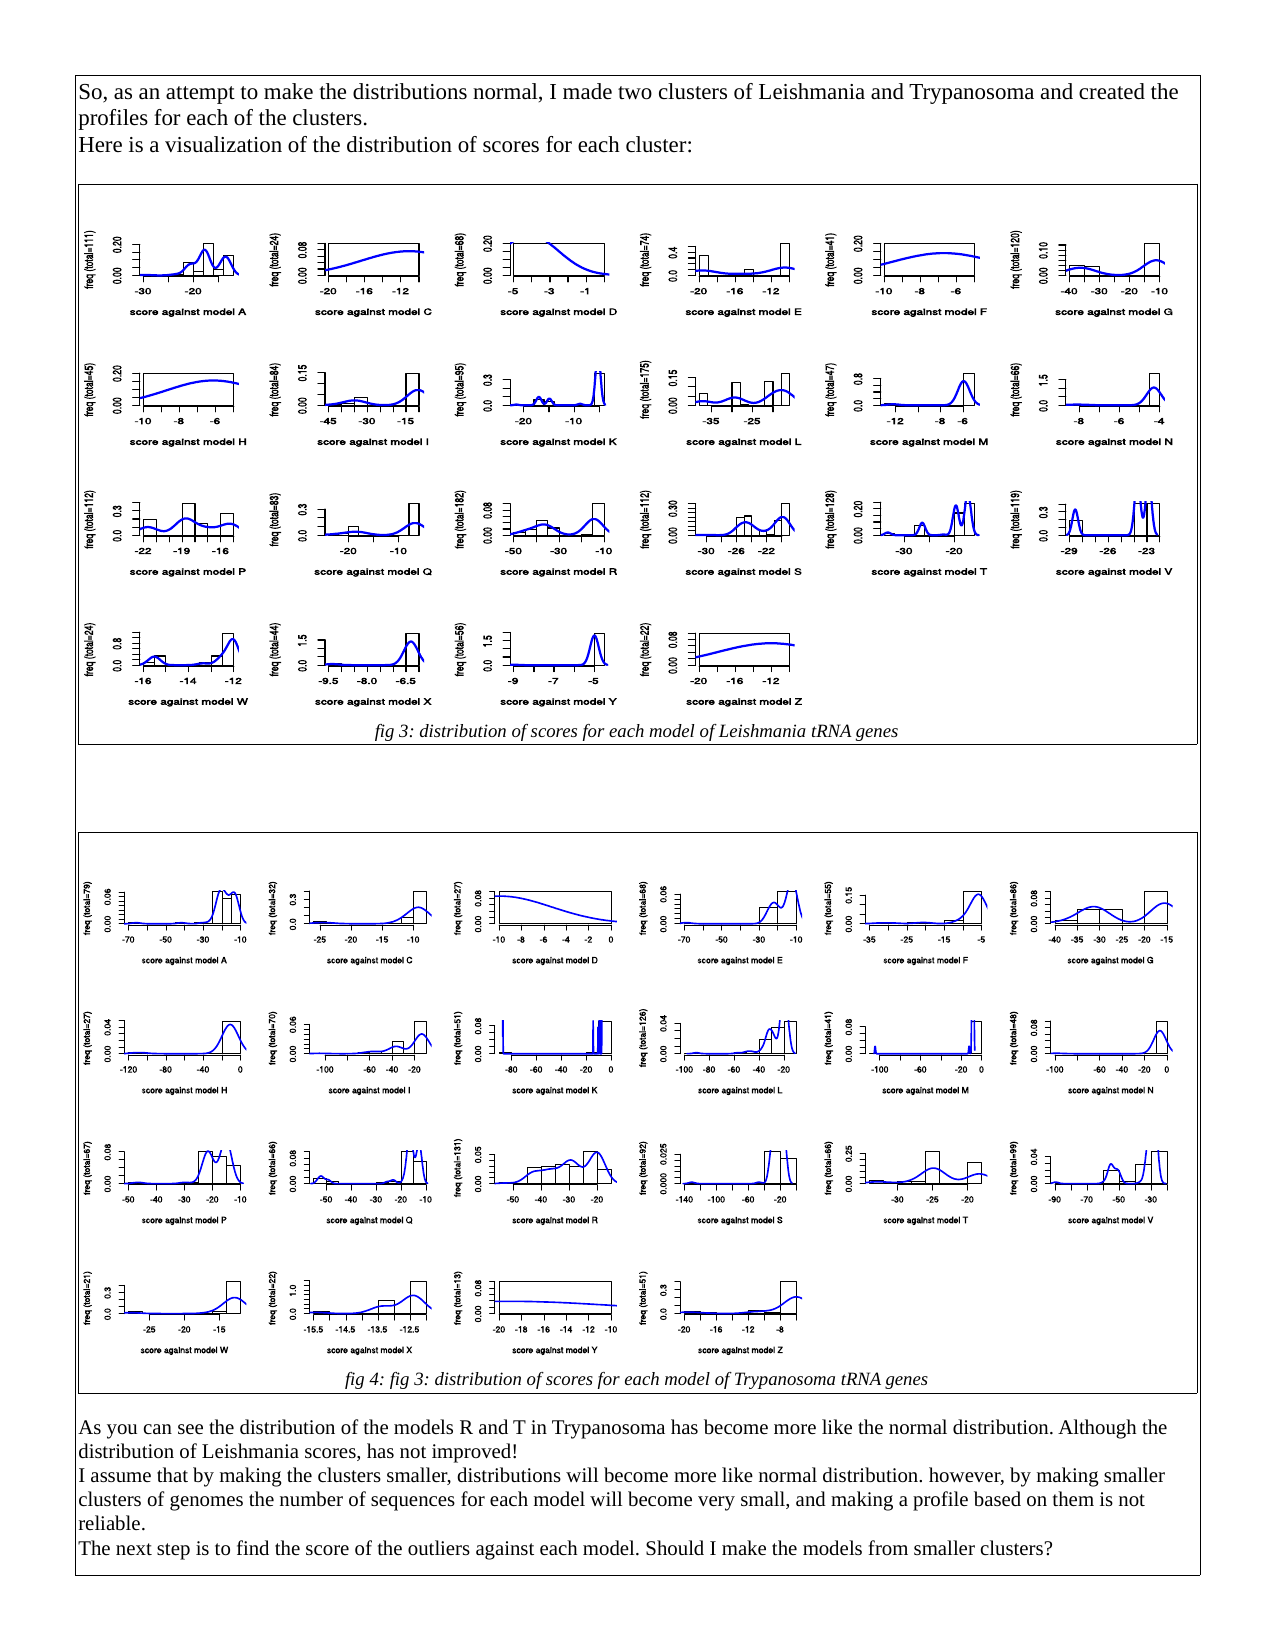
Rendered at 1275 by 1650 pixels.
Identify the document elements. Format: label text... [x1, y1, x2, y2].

text So, as an attempt to make the distributions normal, I made two clusters of Leishmania and Trypanosoma and created the profiles for each of the clusters. [78, 78, 1197, 131]
text I assume that by making the clusters smaller, distributions will become more like normal distribution. however, by making smaller clusters of genomes the number of sequences for each model will become very small, and making a profile based on them is not reliable. [78, 1463, 1197, 1535]
text fig 4: fig 3: distribution of scores for each model of Trypanosoma tRNA genes [81, 1368, 1194, 1390]
text The next step is to find the score of the outliers against each model. Should I make the models from smaller clusters? [78, 1535, 1197, 1559]
text As you can see the distribution of the models R and T in Trypanosoma has become more like the normal distribution. Although the distribution of Leishmania scores, has not improved! [78, 1415, 1197, 1463]
text fig 3: distribution of scores for each model of Leishmania tRNA genes [81, 720, 1194, 741]
text Here is a visualization of the distribution of scores for each cluster: [78, 131, 1197, 157]
